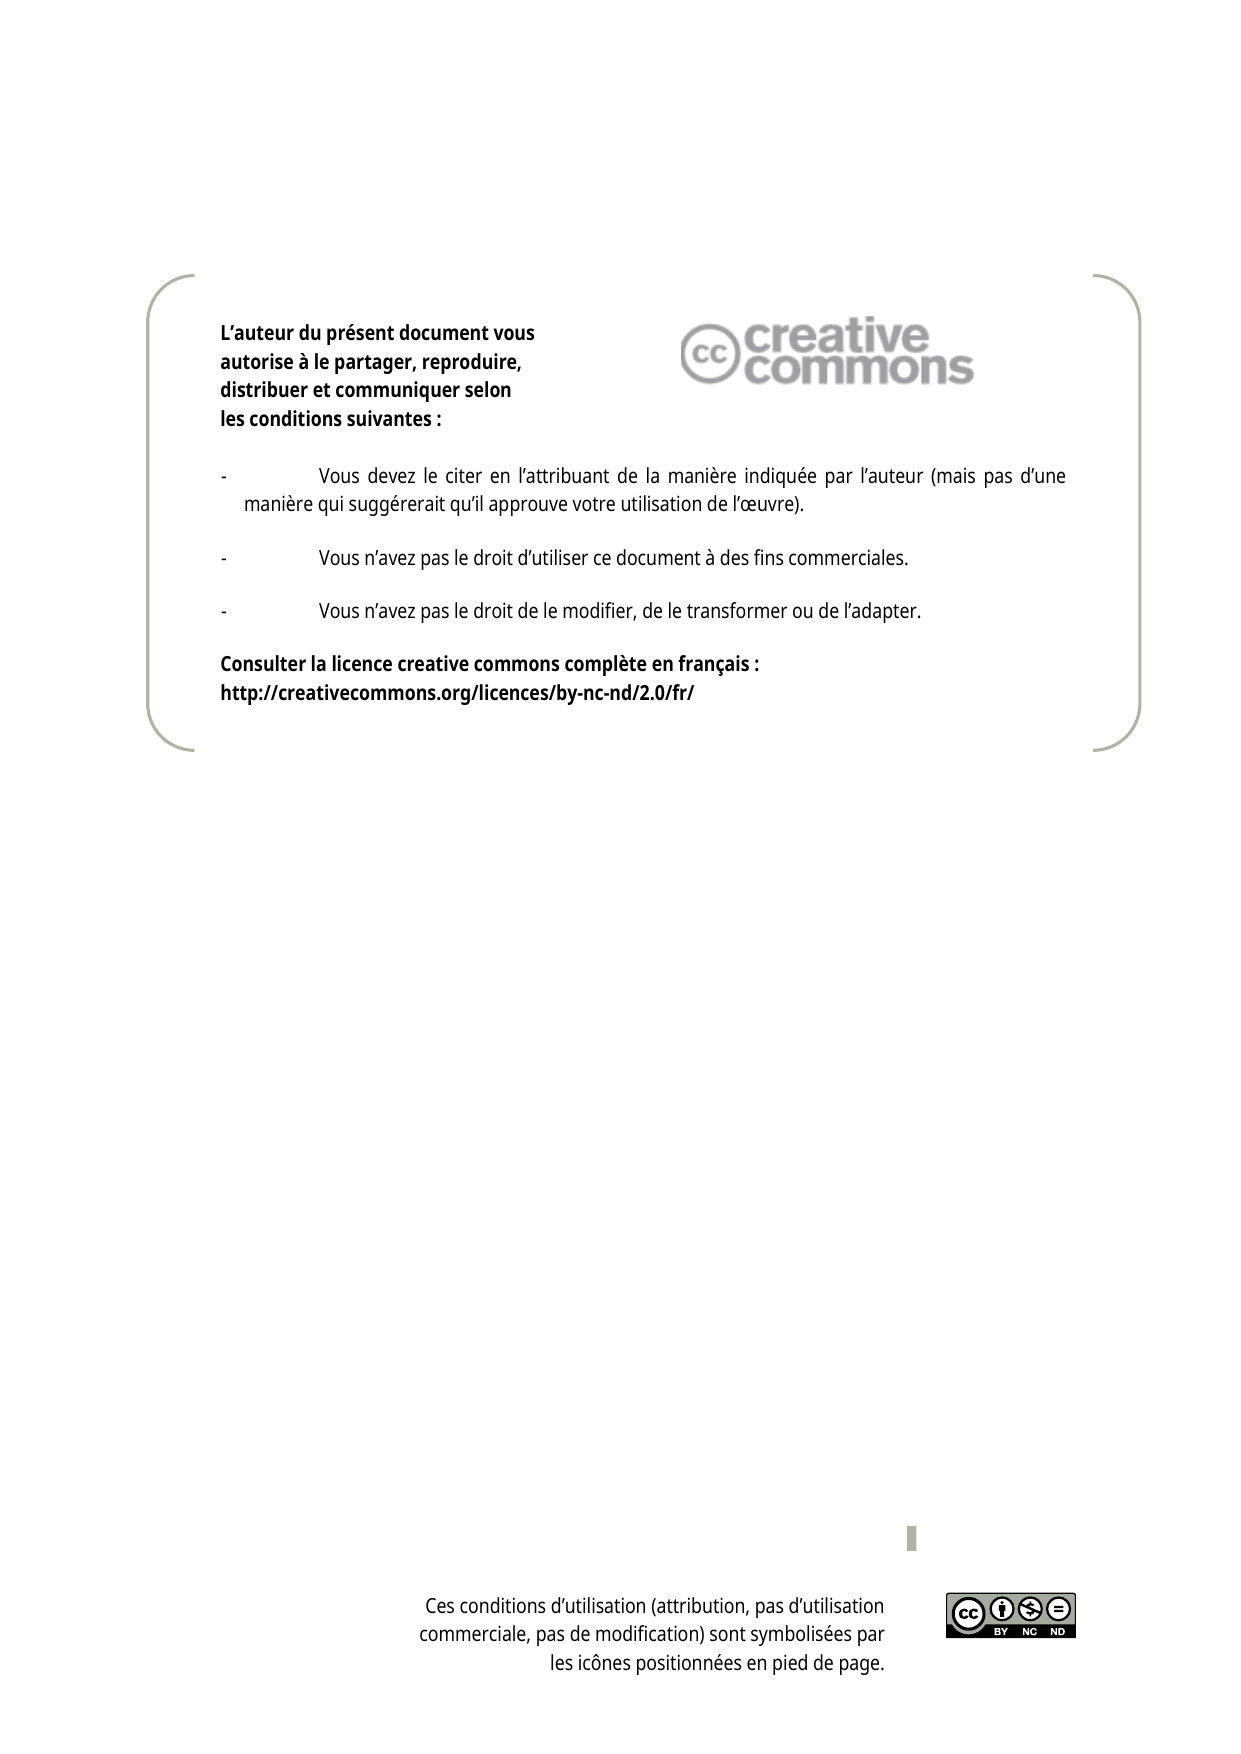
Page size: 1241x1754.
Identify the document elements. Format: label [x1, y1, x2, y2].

picture [681, 316, 978, 388]
